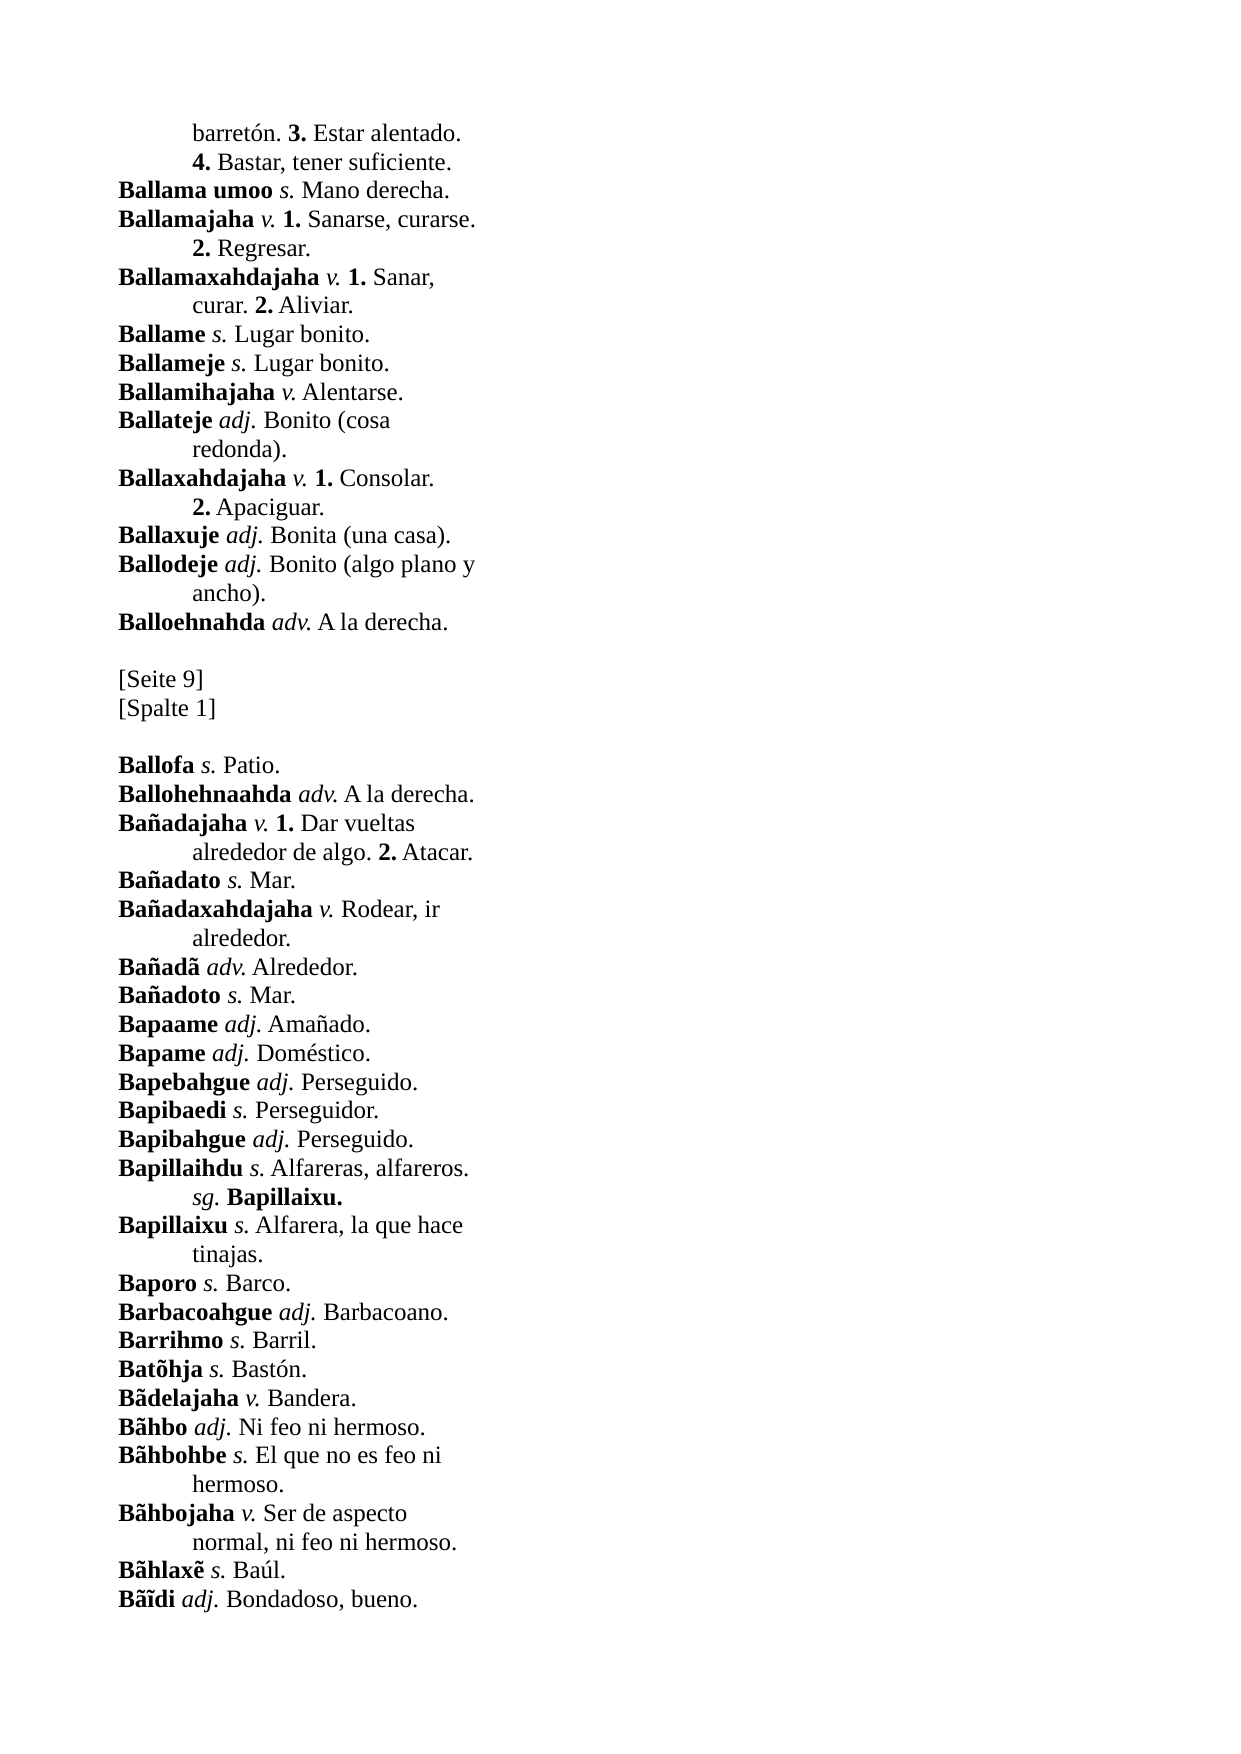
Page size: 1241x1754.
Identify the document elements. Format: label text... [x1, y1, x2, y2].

text barretón. 3. Estar alentado. [118, 118, 1122, 147]
text Bañadoto s. Mar. [118, 981, 1122, 1009]
text Ballamihajaha v. Alentarse. [118, 377, 1122, 406]
text Balloehnahda adv. A la derecha. [118, 607, 1122, 636]
text 2. Regresar. [118, 233, 1122, 262]
text hermoso. [118, 1469, 1122, 1498]
text alrededor de algo. 2. Atacar. [118, 837, 1122, 866]
text Bapibahgue adj. Perseguido. [118, 1124, 1122, 1153]
text ancho). [118, 578, 1122, 607]
text Bapebahgue adj. Perseguido. [118, 1067, 1122, 1096]
text Ballohehnaahda adv. A la derecha. [118, 779, 1122, 808]
text tinajas. [118, 1239, 1122, 1268]
text Bãdelajaha v. Bandera. [118, 1383, 1122, 1412]
text Ballodeje adj. Bonito (algo plano y [118, 549, 1122, 578]
text Baporo s. Barco. [118, 1268, 1122, 1297]
text normal, ni feo ni hermoso. [118, 1527, 1122, 1556]
text [Spalte 1] [118, 693, 1122, 722]
text 2. Apaciguar. [118, 492, 1122, 521]
text redonda). [118, 434, 1122, 463]
text Bañadajaha v. 1. Dar vueltas [118, 808, 1122, 837]
text Bapaame adj. Amañado. [118, 1009, 1122, 1038]
text [Seite 9] [118, 664, 1122, 693]
text Barbacoahgue adj. Barbacoano. [118, 1297, 1122, 1326]
text Bãĩdi adj. Bondadoso, bueno. [118, 1584, 1122, 1613]
text alrededor. [118, 923, 1122, 952]
text Ballaxuje adj. Bonita (una casa). [118, 521, 1122, 549]
text Ballameje s. Lugar bonito. [118, 348, 1122, 377]
text Ballamaxahdajaha v. 1. Sanar, [118, 262, 1122, 291]
text Bãhlaxẽ s. Baúl. [118, 1556, 1122, 1584]
text Bañadaxahdajaha v. Rodear, ir [118, 894, 1122, 923]
text Ballaxahdajaha v. 1. Consolar. [118, 463, 1122, 492]
text Bapame adj. Doméstico. [118, 1038, 1122, 1067]
text Bañadã adv. Alrededor. [118, 952, 1122, 981]
text Bãhbojaha v. Ser de aspecto [118, 1498, 1122, 1527]
text sg. Bapillaixu. [118, 1182, 1122, 1211]
text Bapibaedi s. Perseguidor. [118, 1096, 1122, 1124]
text 4. Bastar, tener suficiente. [118, 147, 1122, 176]
text Ballama umoo s. Mano derecha. [118, 176, 1122, 204]
text Ballamajaha v. 1. Sanarse, curarse. [118, 204, 1122, 233]
text Bañadato s. Mar. [118, 866, 1122, 894]
text Bapillaixu s. Alfarera, la que hace [118, 1211, 1122, 1239]
text curar. 2. Aliviar. [118, 291, 1122, 319]
text Bãhbo adj. Ni feo ni hermoso. [118, 1412, 1122, 1441]
text Bapillaihdu s. Alfareras, alfareros. [118, 1153, 1122, 1182]
text Bãhbohbe s. El que no es feo ni [118, 1441, 1122, 1469]
text Barrihmo s. Barril. [118, 1326, 1122, 1354]
text Ballofa s. Patio. [118, 751, 1122, 779]
text Batõhja s. Bastón. [118, 1354, 1122, 1383]
text Ballame s. Lugar bonito. [118, 319, 1122, 348]
text Ballateje adj. Bonito (cosa [118, 406, 1122, 434]
